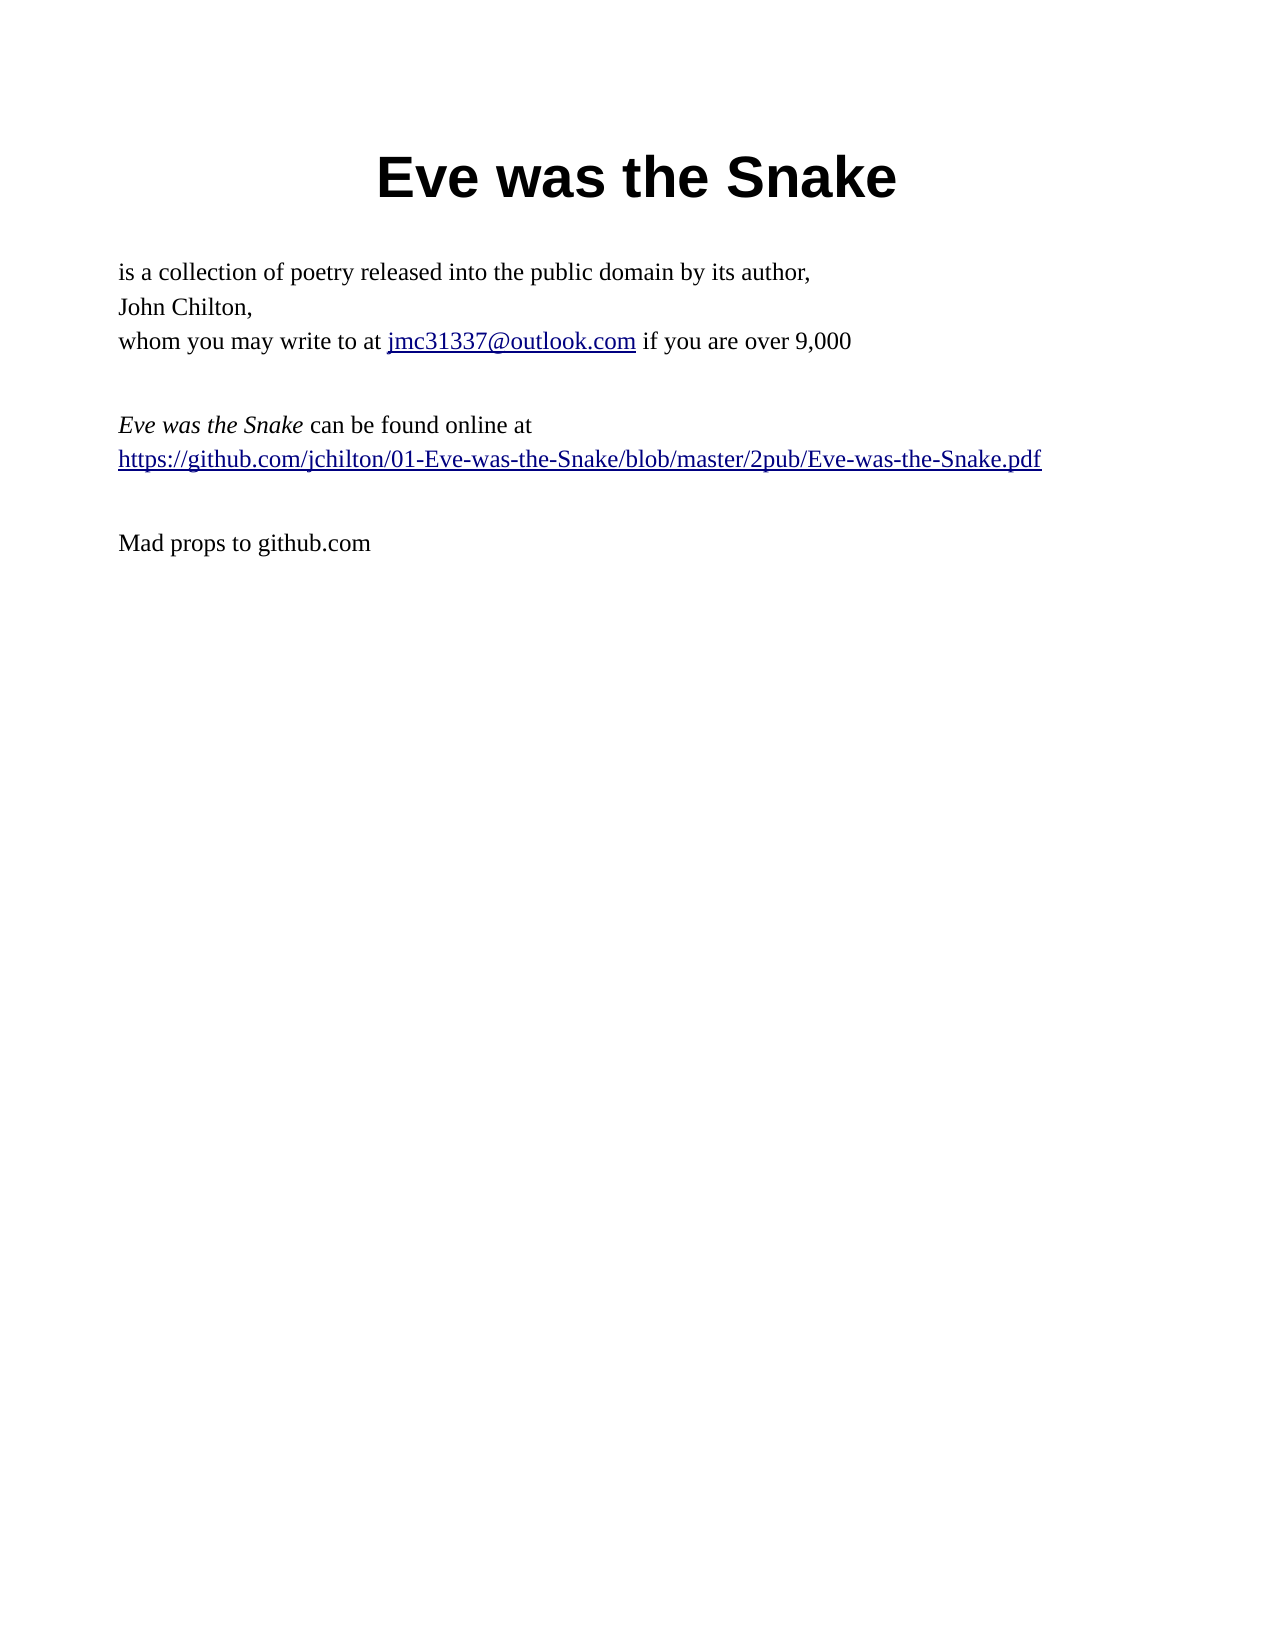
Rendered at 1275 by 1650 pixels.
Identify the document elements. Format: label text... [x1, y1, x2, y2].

text Eve was the Snake can be found online at [118, 410, 1157, 438]
text whom you may write to at jmc31337@outlook.com if you are over 9,000 [118, 326, 1157, 355]
text is a collection of poetry released into the public domain by its author, [118, 257, 1157, 286]
text John Chilton, [118, 292, 1157, 320]
text Mad props to github.com [118, 528, 1157, 556]
text https://github.com/jchilton/01-Eve-was-the-Snake/blob/master/2pub/Eve-was-the-Snake.pdf [118, 444, 1157, 473]
title Eve was the Snake [118, 143, 1157, 210]
